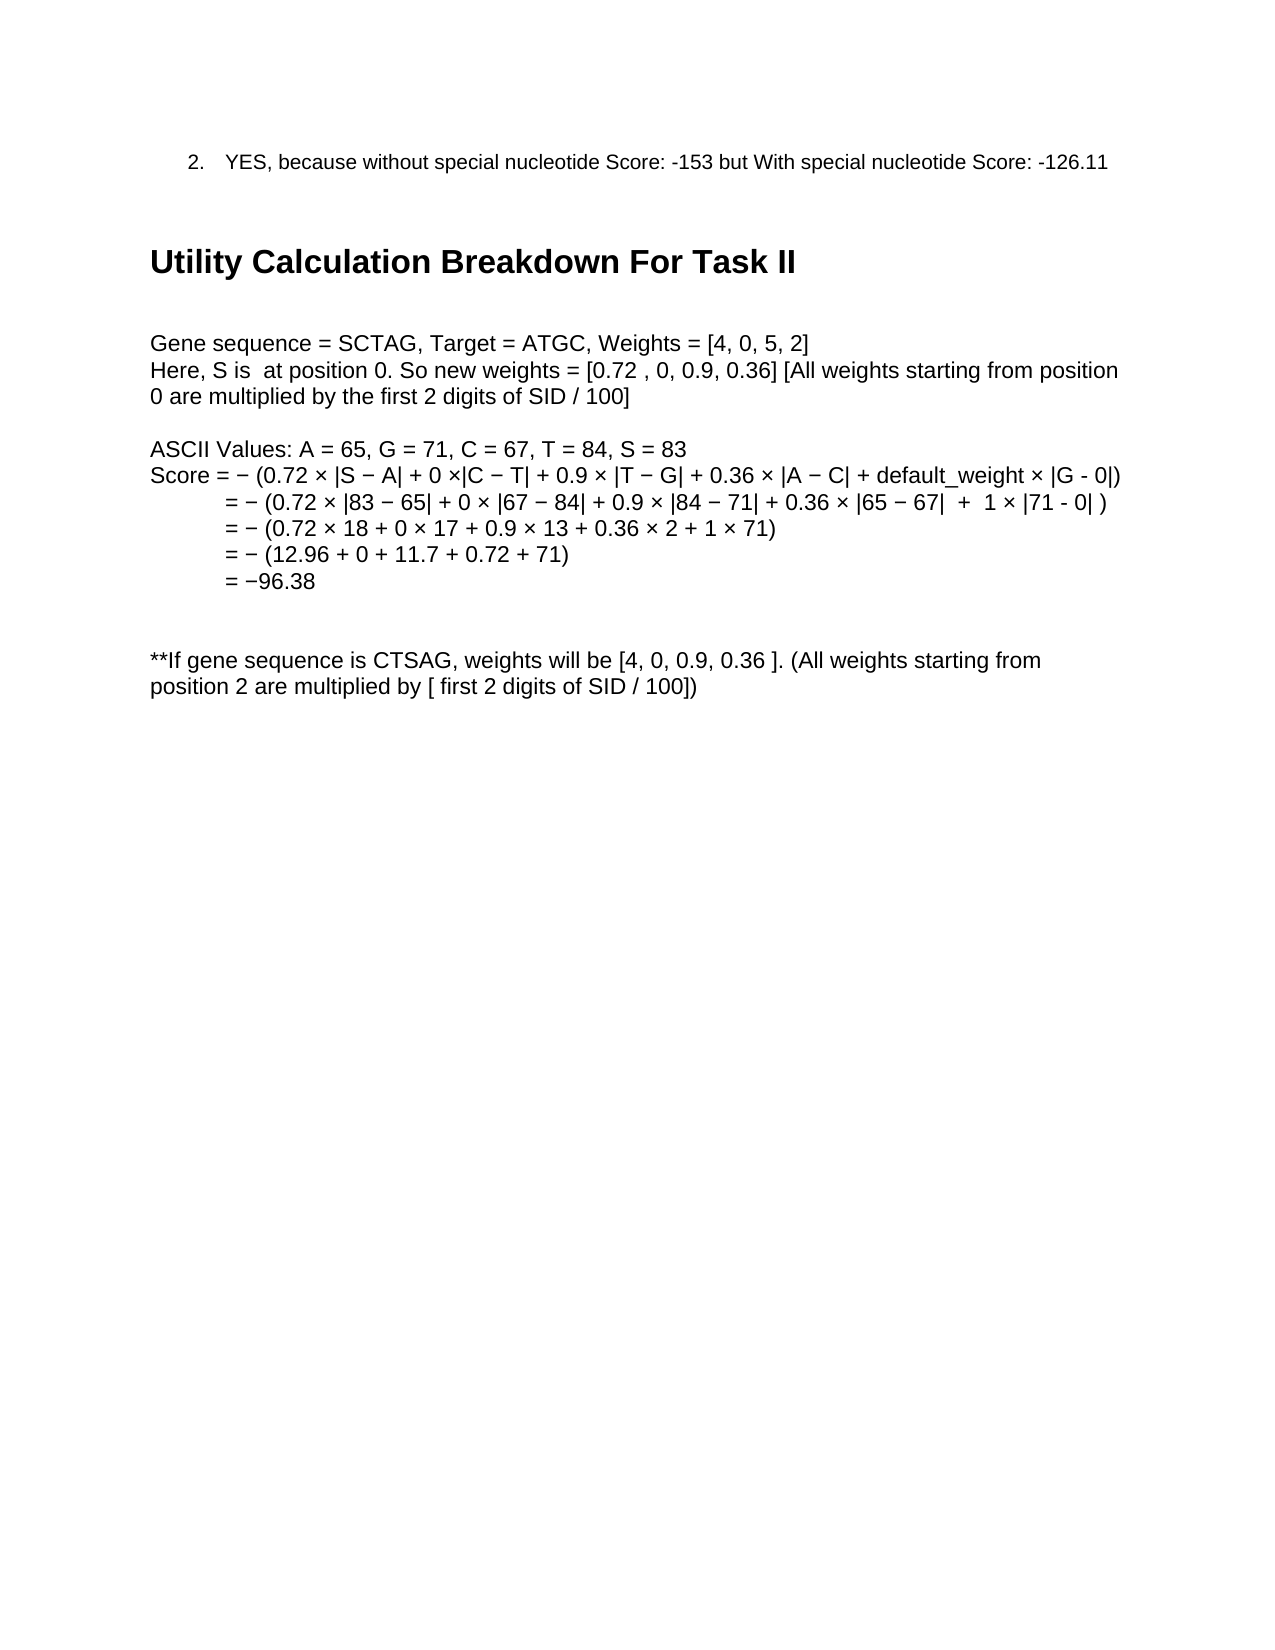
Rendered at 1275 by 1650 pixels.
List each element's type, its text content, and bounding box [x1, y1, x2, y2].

text ASCII Values: A = 65, G = 71, C = 67, T = 84, S = 83 [150, 436, 1125, 462]
text = − (0.72 × |83 − 65| + 0 × |67 − 84| + 0.9 × |84 − 71| + 0.36 × |65 − 67| + 1 × |71 - 0| ) [150, 488, 1125, 515]
text **If gene sequence is CTSAG, weights will be [4, 0, 0.9, 0.36 ]. (All weights starting from position 2 are multiplied by [ first 2 digits of SID / 100]) [150, 647, 1125, 699]
text Utility Calculation Breakdown For Task II [150, 242, 1125, 281]
text = −96.38 [150, 568, 1125, 594]
text Gene sequence = SCTAG, Target = ATGC, Weights = [4, 0, 5, 2] [150, 330, 1125, 357]
text = − (12.96 + 0 + 11.7 + 0.72 + 71) [150, 541, 1125, 568]
text Score = − (0.72 × |S − A| + 0 ×|C − T| + 0.9 × |T − G| + 0.36 × |A − C| + default_weight × |G - 0|) [150, 462, 1125, 488]
text = − (0.72 × 18 + 0 × 17 + 0.9 × 13 + 0.36 × 2 + 1 × 71) [150, 515, 1125, 541]
text Here, S is at position 0. So new weights = [0.72 , 0, 0.9, 0.36] [All weights starting from position 0 are multiplied by the first 2 digits of SID / 100] [150, 357, 1125, 409]
list YES, because without special nucleotide Score: -153 but With special nucleotide Score: -126.11 [187, 150, 1125, 174]
